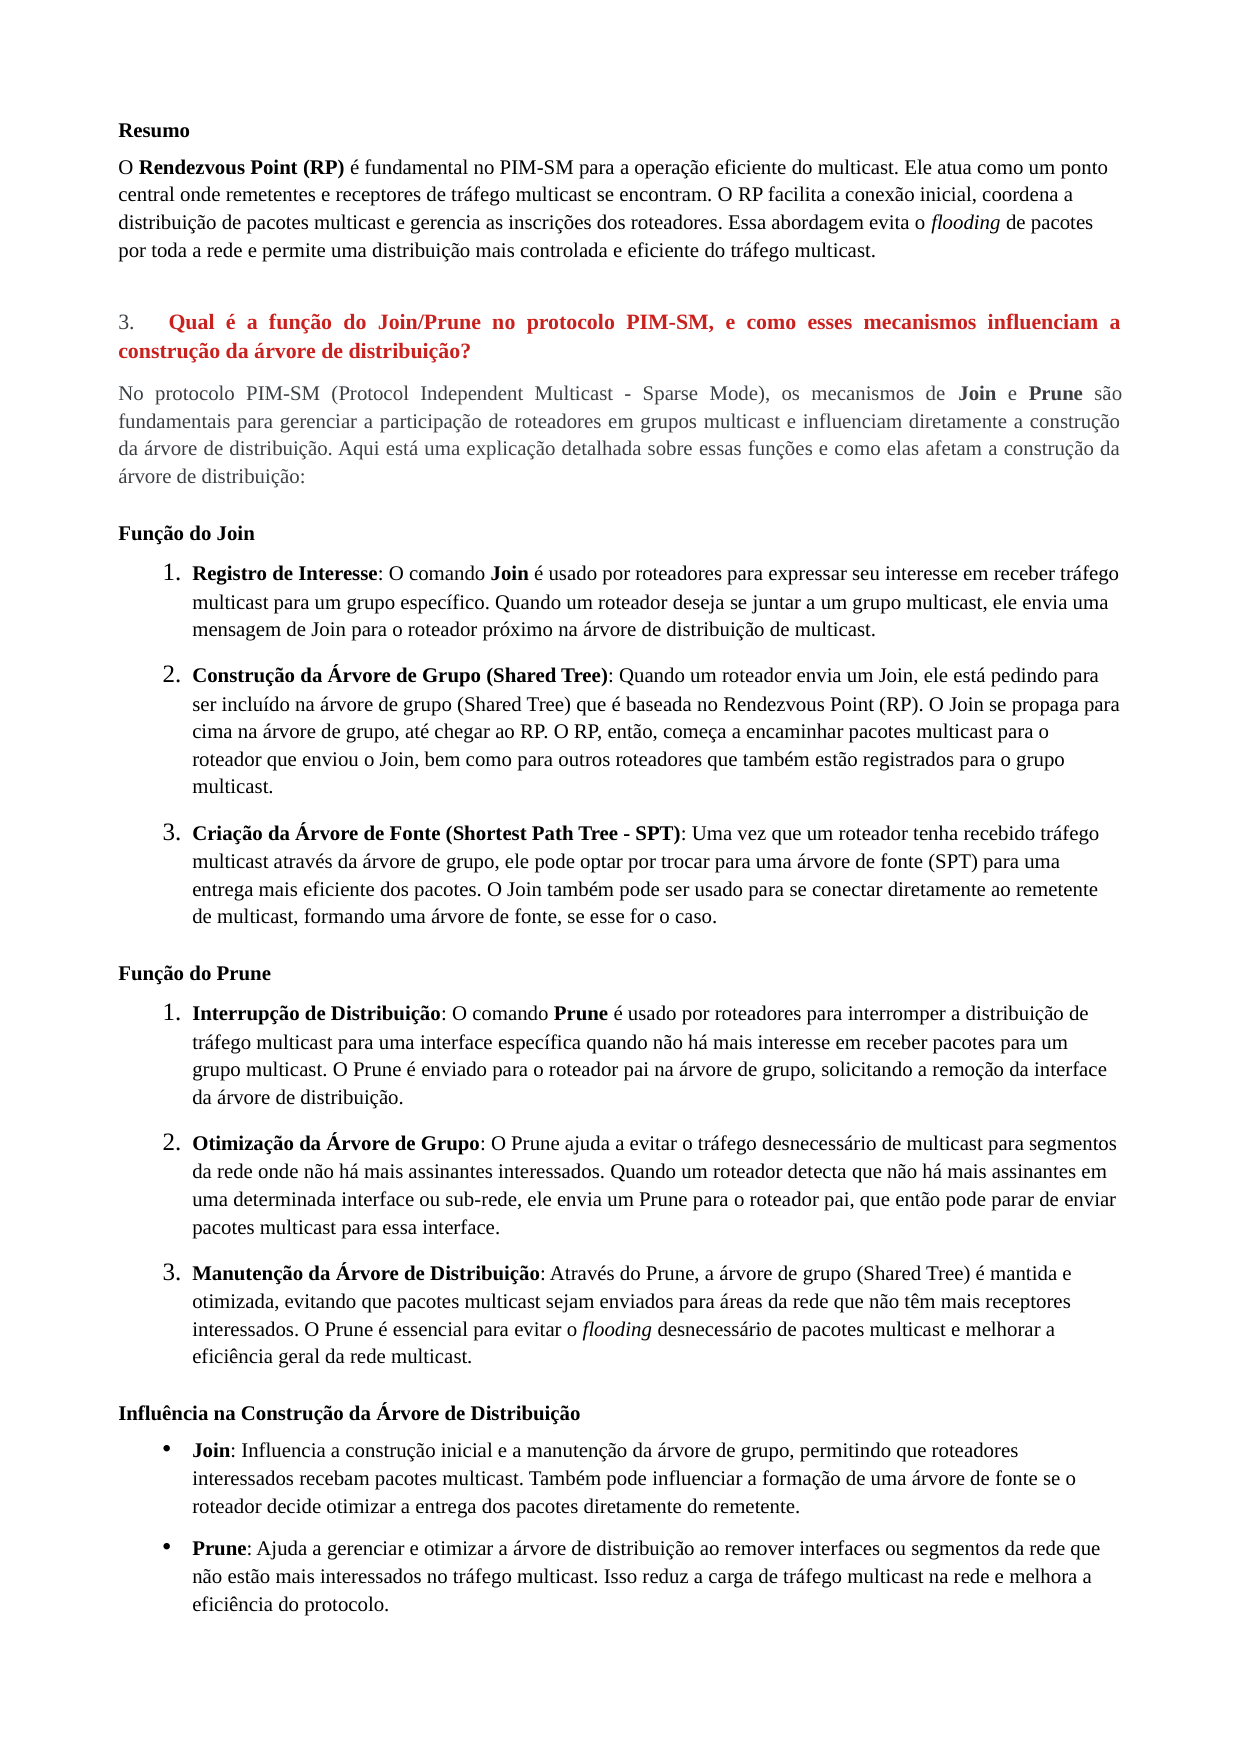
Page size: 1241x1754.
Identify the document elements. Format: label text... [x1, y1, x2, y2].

subtitle Função do Join [118, 521, 1122, 545]
list Join: Influencia a construção inicial e a manutenção da árvore de grupo, permitindo que roteadores interessados recebam pacotes multicast. Também pode influenciar a formação de uma árvore de fonte se o roteador decide otimizar a entrega dos pacotes diretamente do remetente. [162, 1438, 1122, 1518]
list Criação da Árvore de Fonte (Shortest Path Tree - SPT): Uma vez que um roteador tenha recebido tráfego multicast através da árvore de grupo, ele pode optar por trocar para uma árvore de fonte (SPT) para uma entrega mais eficiente dos pacotes. O Join também pode ser usado para se conectar diretamente ao remetente de multicast, formando uma árvore de fonte, se esse for o caso. [162, 817, 1122, 928]
subtitle Influência na Construção da Árvore de Distribuição [118, 1401, 1122, 1425]
list Interrupção de Distribuição: O comando Prune é usado por roteadores para interromper a distribuição de tráfego multicast para uma interface específica quando não há mais interesse em receber pacotes para um grupo multicast. O Prune é enviado para o roteador pai na árvore de grupo, solicitando a remoção da interface da árvore de distribuição. [162, 997, 1122, 1109]
list Manutenção da Árvore de Distribuição: Através do Prune, a árvore de grupo (Shared Tree) é mantida e otimizada, evitando que pacotes multicast sejam enviados para áreas da rede que não têm mais receptores interessados. O Prune é essencial para evitar o flooding desnecessário de pacotes multicast e melhorar a eficiência geral da rede multicast. [162, 1257, 1122, 1368]
subtitle Função do Prune [118, 961, 1122, 985]
subtitle Resumo [118, 118, 1122, 142]
text No protocolo PIM-SM (Protocol Independent Multicast - Sparse Mode), os mecanismos de Join e Prune são fundamentais para gerenciar a participação de roteadores em grupos multicast e influenciam diretamente a construção da árvore de distribuição. Aqui está uma explicação detalhada sobre essas funções e como elas afetam a construção da árvore de distribuição: [118, 381, 1122, 488]
list Registro de Interesse: O comando Join é usado por roteadores para expressar seu interesse em receber tráfego multicast para um grupo específico. Quando um roteador deseja se juntar a um grupo multicast, ele envia uma mensagem de Join para o roteador próximo na árvore de distribuição de multicast. [162, 557, 1122, 641]
text 3. Qual é a função do Join/Prune no protocolo PIM-SM, e como esses mecanismos influenciam a construção da árvore de distribuição? [118, 280, 1122, 363]
text O Rendezvous Point (RP) é fundamental no PIM-SM para a operação eficiente do multicast. Ele atua como um ponto central onde remetentes e receptores de tráfego multicast se encontram. O RP facilita a conexão inicial, coordena a distribuição de pacotes multicast e gerencia as inscrições dos roteadores. Essa abordagem evita o flooding de pacotes por toda a rede e permite uma distribuição mais controlada e eficiente do tráfego multicast. [118, 155, 1122, 262]
list Construção da Árvore de Grupo (Shared Tree): Quando um roteador envia um Join, ele está pedindo para ser incluído na árvore de grupo (Shared Tree) que é baseada no Rendezvous Point (RP). O Join se propaga para cima na árvore de grupo, até chegar ao RP. O RP, então, começa a encaminhar pacotes multicast para o roteador que enviou o Join, bem como para outros roteadores que também estão registrados para o grupo multicast. [162, 659, 1122, 798]
list Otimização da Árvore de Grupo: O Prune ajuda a evitar o tráfego desnecessário de multicast para segmentos da rede onde não há mais assinantes interessados. Quando um roteador detecta que não há mais assinantes em uma determinada interface ou sub-rede, ele envia um Prune para o roteador pai, que então pode parar de enviar pacotes multicast para essa interface. [162, 1127, 1122, 1239]
list Prune: Ajuda a gerenciar e otimizar a árvore de distribuição ao remover interfaces ou segmentos da rede que não estão mais interessados no tráfego multicast. Isso reduz a carga de tráfego multicast na rede e melhora a eficiência do protocolo. [162, 1536, 1122, 1616]
